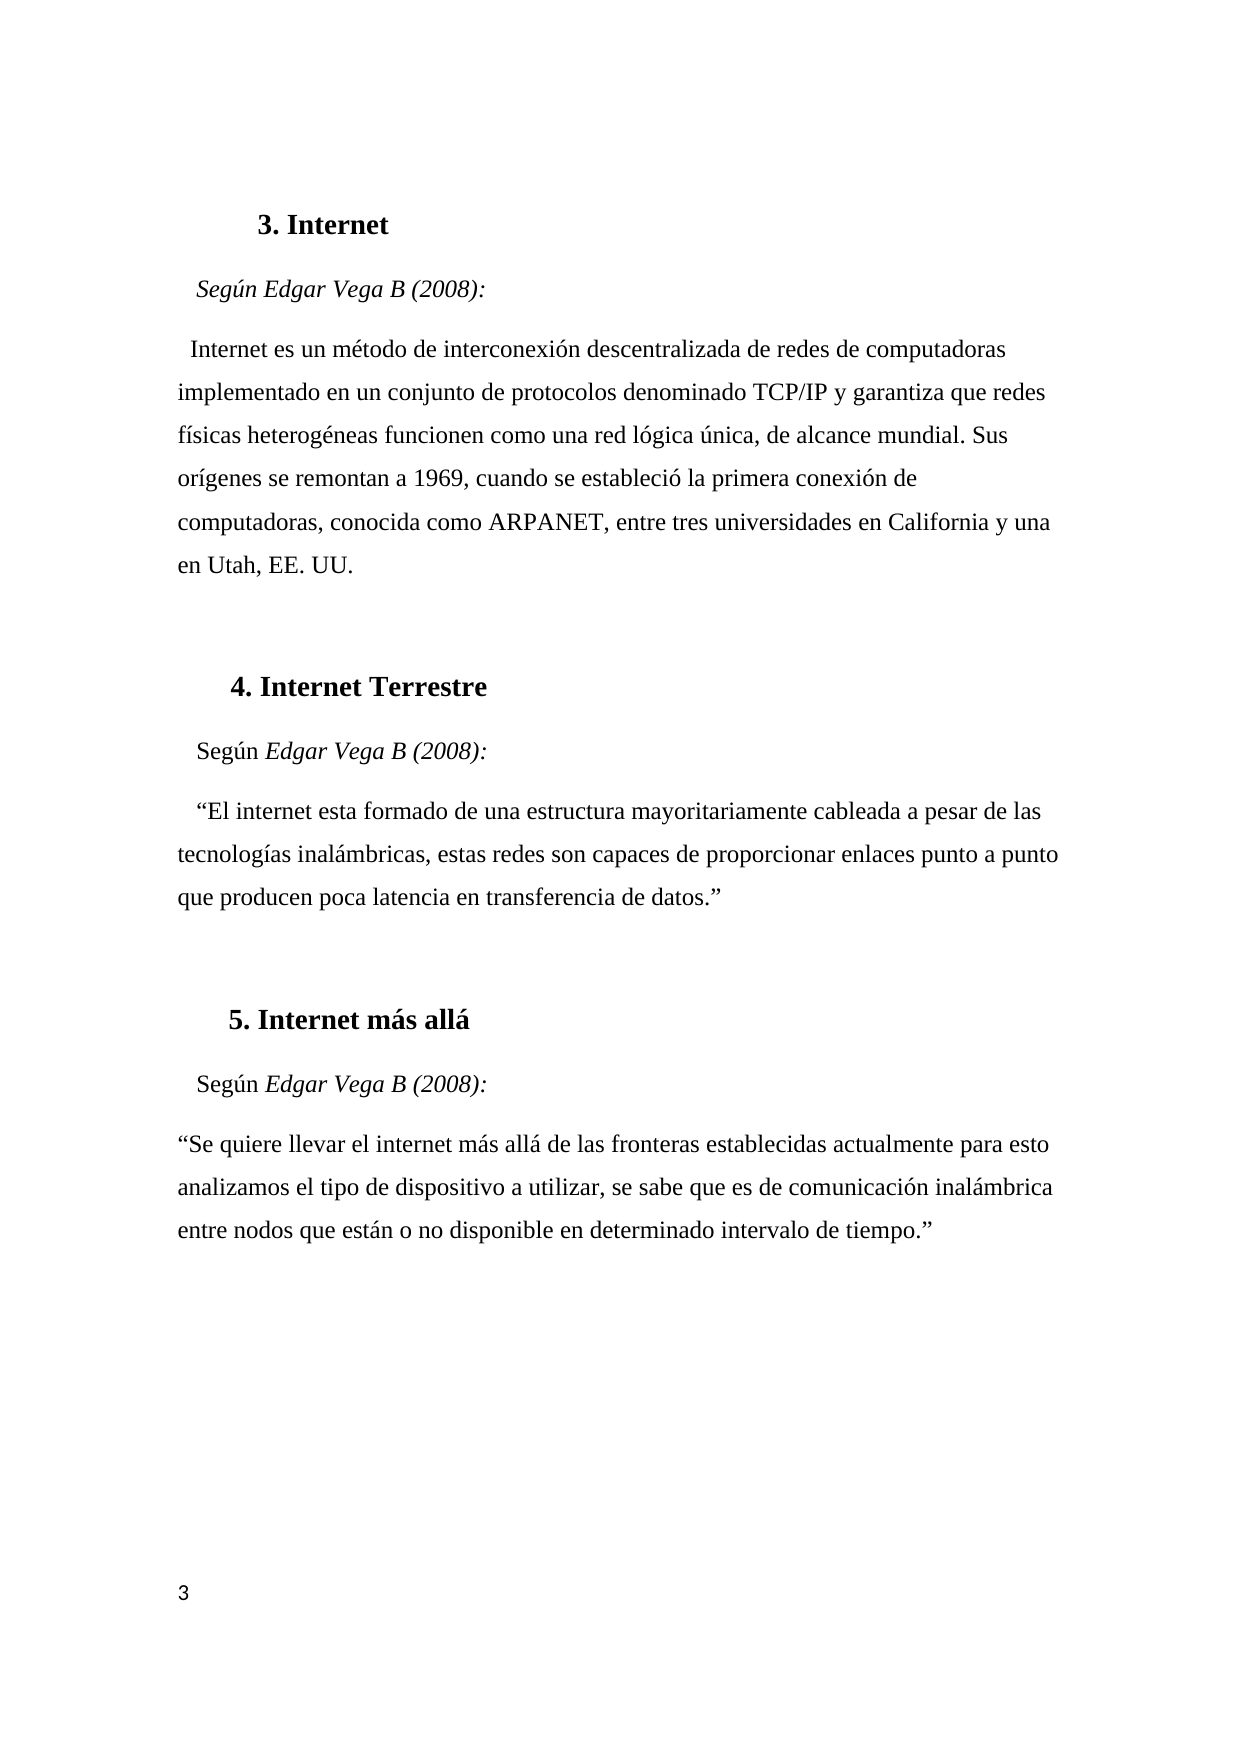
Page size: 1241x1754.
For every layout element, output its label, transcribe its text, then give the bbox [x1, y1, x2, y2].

text Según Edgar Vega B (2008): [177, 1069, 1063, 1098]
text “El internet esta formado de una estructura mayoritariamente cableada a pesar de las tecnologías inalámbricas, estas redes son capaces de proporcionar enlaces punto a punto que producen poca latencia en transferencia de datos.” [177, 796, 1063, 911]
text 3. Internet [177, 207, 1063, 241]
text Según Edgar Vega B (2008): [177, 274, 1063, 303]
text “Se quiere llevar el internet más allá de las fronteras establecidas actualmente para esto analizamos el tipo de dispositivo a utilizar, se sabe que es de comunicación inalámbrica entre nodos que están o no disponible en determinado intervalo de tiempo.” [177, 1129, 1063, 1244]
text 4. Internet Terrestre [177, 669, 1063, 703]
text Internet es un método de interconexión descentralizada de redes de computadoras implementado en un conjunto de protocolos denominado TCP/IP y garantiza que redes físicas heterogéneas funcionen como una red lógica única, de alcance mundial. Sus orígenes se remontan a 1969, cuando se estableció la primera conexión de computadoras, conocida como ARPANET, entre tres universidades en California y una en Utah, EE. UU. [177, 334, 1063, 578]
text 5. Internet más allá [177, 1002, 1063, 1036]
text Según Edgar Vega B (2008): [177, 736, 1063, 765]
